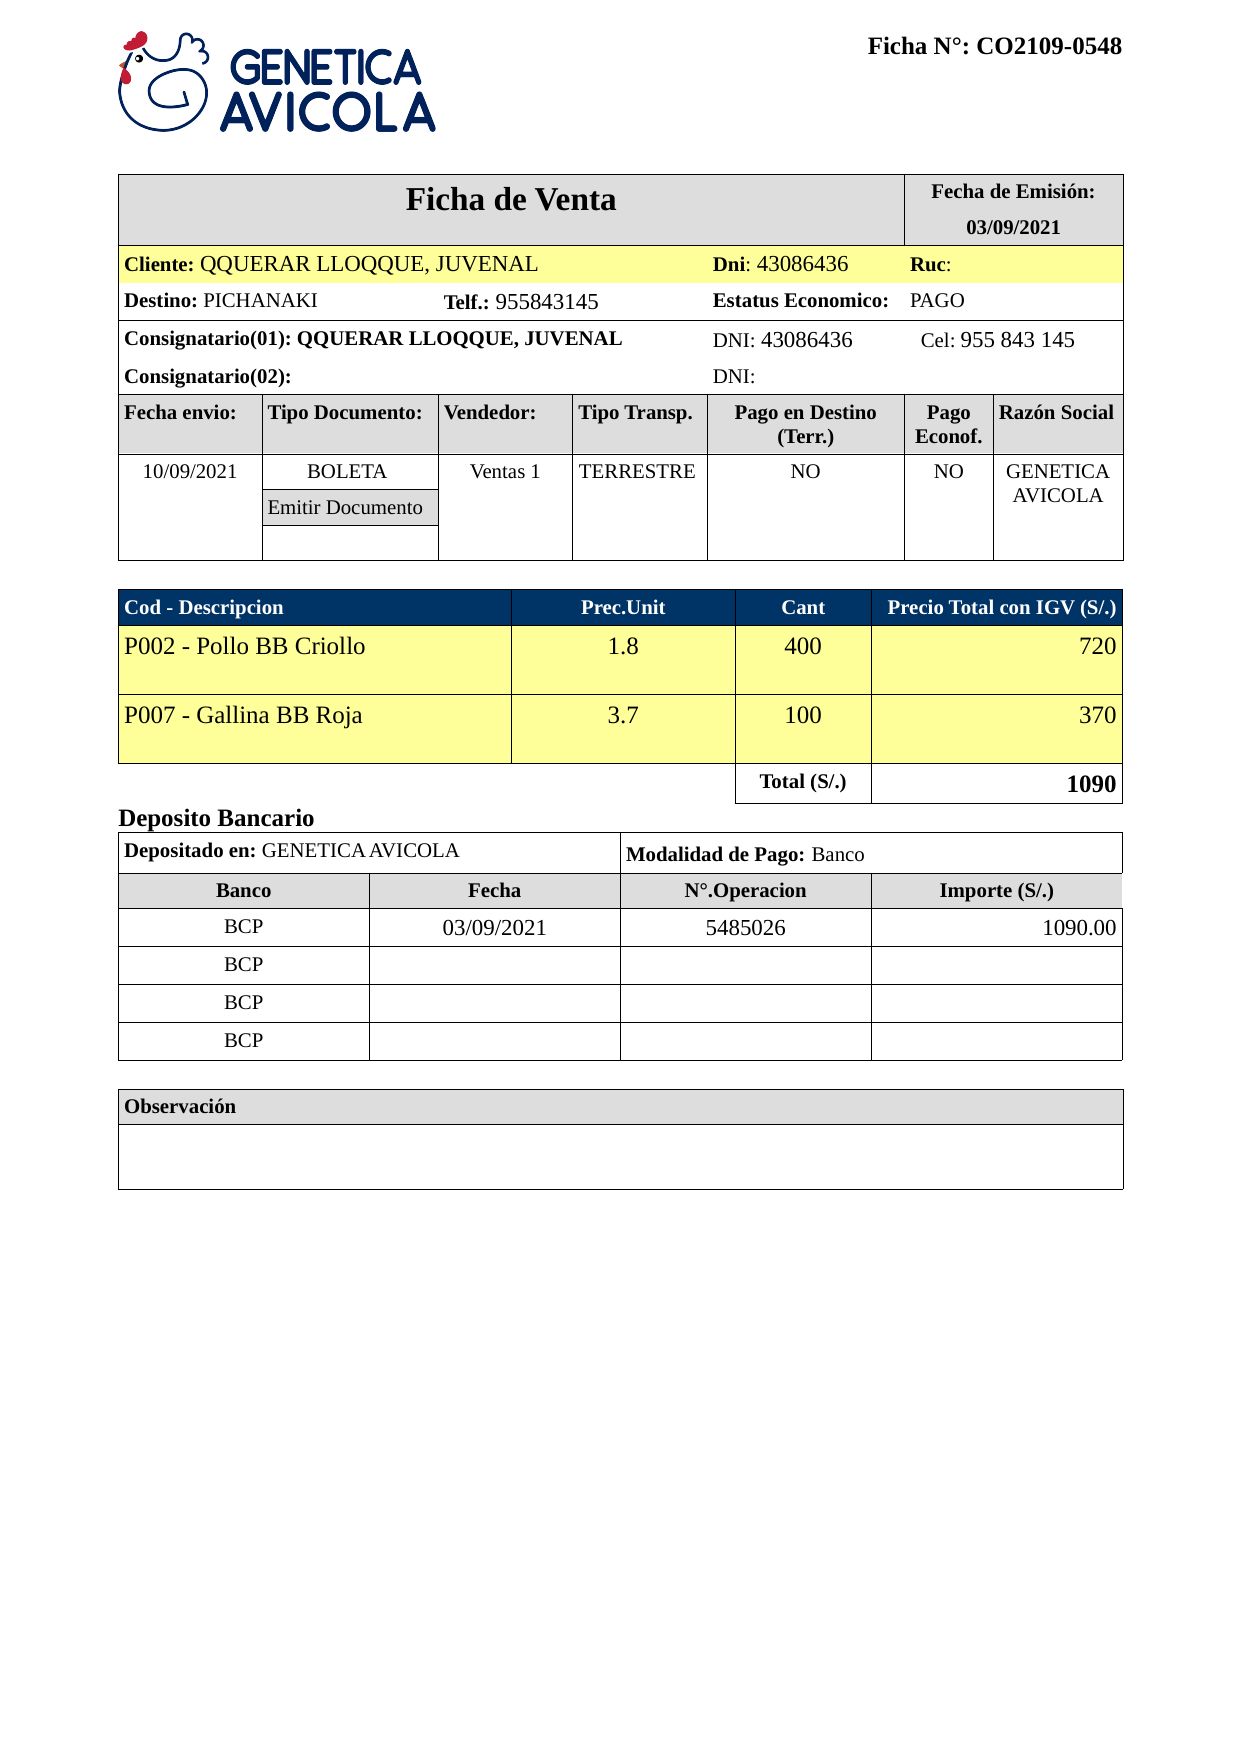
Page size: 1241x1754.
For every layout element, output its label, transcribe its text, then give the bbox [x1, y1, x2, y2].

table_cell 1090 [872, 764, 1122, 803]
table_cell 1090.00 [872, 909, 1122, 946]
table_cell [621, 947, 871, 984]
table_header Depositado en: GENETICA AVICOLA [119, 833, 620, 872]
table_cell Vendedor: [439, 395, 572, 453]
table_cell 03/09/2021 [370, 909, 620, 946]
table_cell Emitir Documento [263, 490, 438, 525]
table_cell [118, 764, 511, 803]
table_cell [119, 1125, 1123, 1189]
table_cell 10/09/2021 [119, 455, 262, 560]
table_cell NO [708, 455, 904, 560]
table_cell Telf.: 955843145 [438, 283, 707, 320]
table_header Ficha de Venta [119, 175, 904, 245]
table_cell [511, 764, 735, 803]
picture [118, 31, 436, 132]
table_header Observación [119, 1090, 1123, 1124]
table_cell Fecha envio: [119, 395, 262, 453]
table_cell Consignatario(01): QQUERAR LLOQQUE, JUVENAL [119, 321, 707, 358]
table_cell 720 [872, 626, 1122, 694]
table_cell [872, 985, 1122, 1022]
table_cell Consignatario(02): [119, 358, 707, 394]
table_cell BCP [119, 947, 369, 984]
table_cell 400 [736, 626, 871, 694]
table_header Prec.Unit [512, 590, 735, 625]
table_cell Razón Social [994, 395, 1123, 453]
table_cell BOLETA [263, 455, 438, 489]
table_cell Importe (S/.) [872, 874, 1122, 908]
table_header Modalidad de Pago: Banco [621, 833, 1122, 872]
table_cell Cliente: QQUERAR LLOQQUE, JUVENAL [119, 246, 707, 283]
table_cell PAGO [904, 283, 1123, 320]
table_cell BCP [119, 909, 369, 946]
table_cell Dni: 43086436 [707, 246, 904, 283]
table_cell Cel: 955 843 145 [915, 321, 1123, 358]
table_cell [872, 947, 1122, 984]
table_cell 3.7 [512, 695, 735, 763]
table_cell 1.8 [512, 626, 735, 694]
table_cell [263, 526, 438, 560]
table_cell NO [905, 455, 993, 560]
text Deposito Bancario [118, 803, 1122, 832]
table_cell Tipo Transp. [573, 395, 707, 453]
table_cell Ruc: [904, 246, 1123, 283]
table_cell 100 [736, 695, 871, 763]
table_cell TERRESTRE [573, 455, 707, 560]
table_cell BCP [119, 985, 369, 1022]
table_cell Ventas 1 [439, 455, 572, 560]
table_header Cod - Descripcion [119, 590, 511, 625]
table_cell BCP [119, 1023, 369, 1060]
table_cell 370 [872, 695, 1122, 763]
table_cell 5485026 [621, 909, 871, 946]
table_cell [621, 1023, 871, 1060]
table_header Fecha de Emisión: [905, 175, 1123, 209]
table_cell Fecha [370, 874, 620, 908]
table_cell P007 - Gallina BB Roja [119, 695, 511, 763]
table_cell [370, 1023, 620, 1060]
table_cell [872, 1023, 1122, 1060]
table_cell 03/09/2021 [905, 209, 1123, 245]
table_cell DNI: [707, 358, 1123, 394]
table_cell Banco [119, 874, 369, 908]
table_cell P002 - Pollo BB Criollo [119, 626, 511, 694]
table_cell [621, 985, 871, 1022]
table_header Cant [736, 590, 871, 625]
table_cell Tipo Documento: [263, 395, 438, 453]
table_cell DNI: 43086436 [707, 321, 915, 358]
table_cell [370, 947, 620, 984]
table_cell [370, 985, 620, 1022]
table_cell Destino: PICHANAKI [119, 283, 438, 320]
table_cell Pago Econof. [905, 395, 993, 453]
table_cell Estatus Economico: [707, 283, 904, 320]
table_cell N°.Operacion [621, 874, 871, 908]
table_cell GENETICA AVICOLA [994, 455, 1123, 560]
table_cell Total (S/.) [736, 764, 871, 803]
table_cell Pago en Destino (Terr.) [708, 395, 904, 453]
table_header Precio Total con IGV (S/.) [872, 590, 1122, 625]
